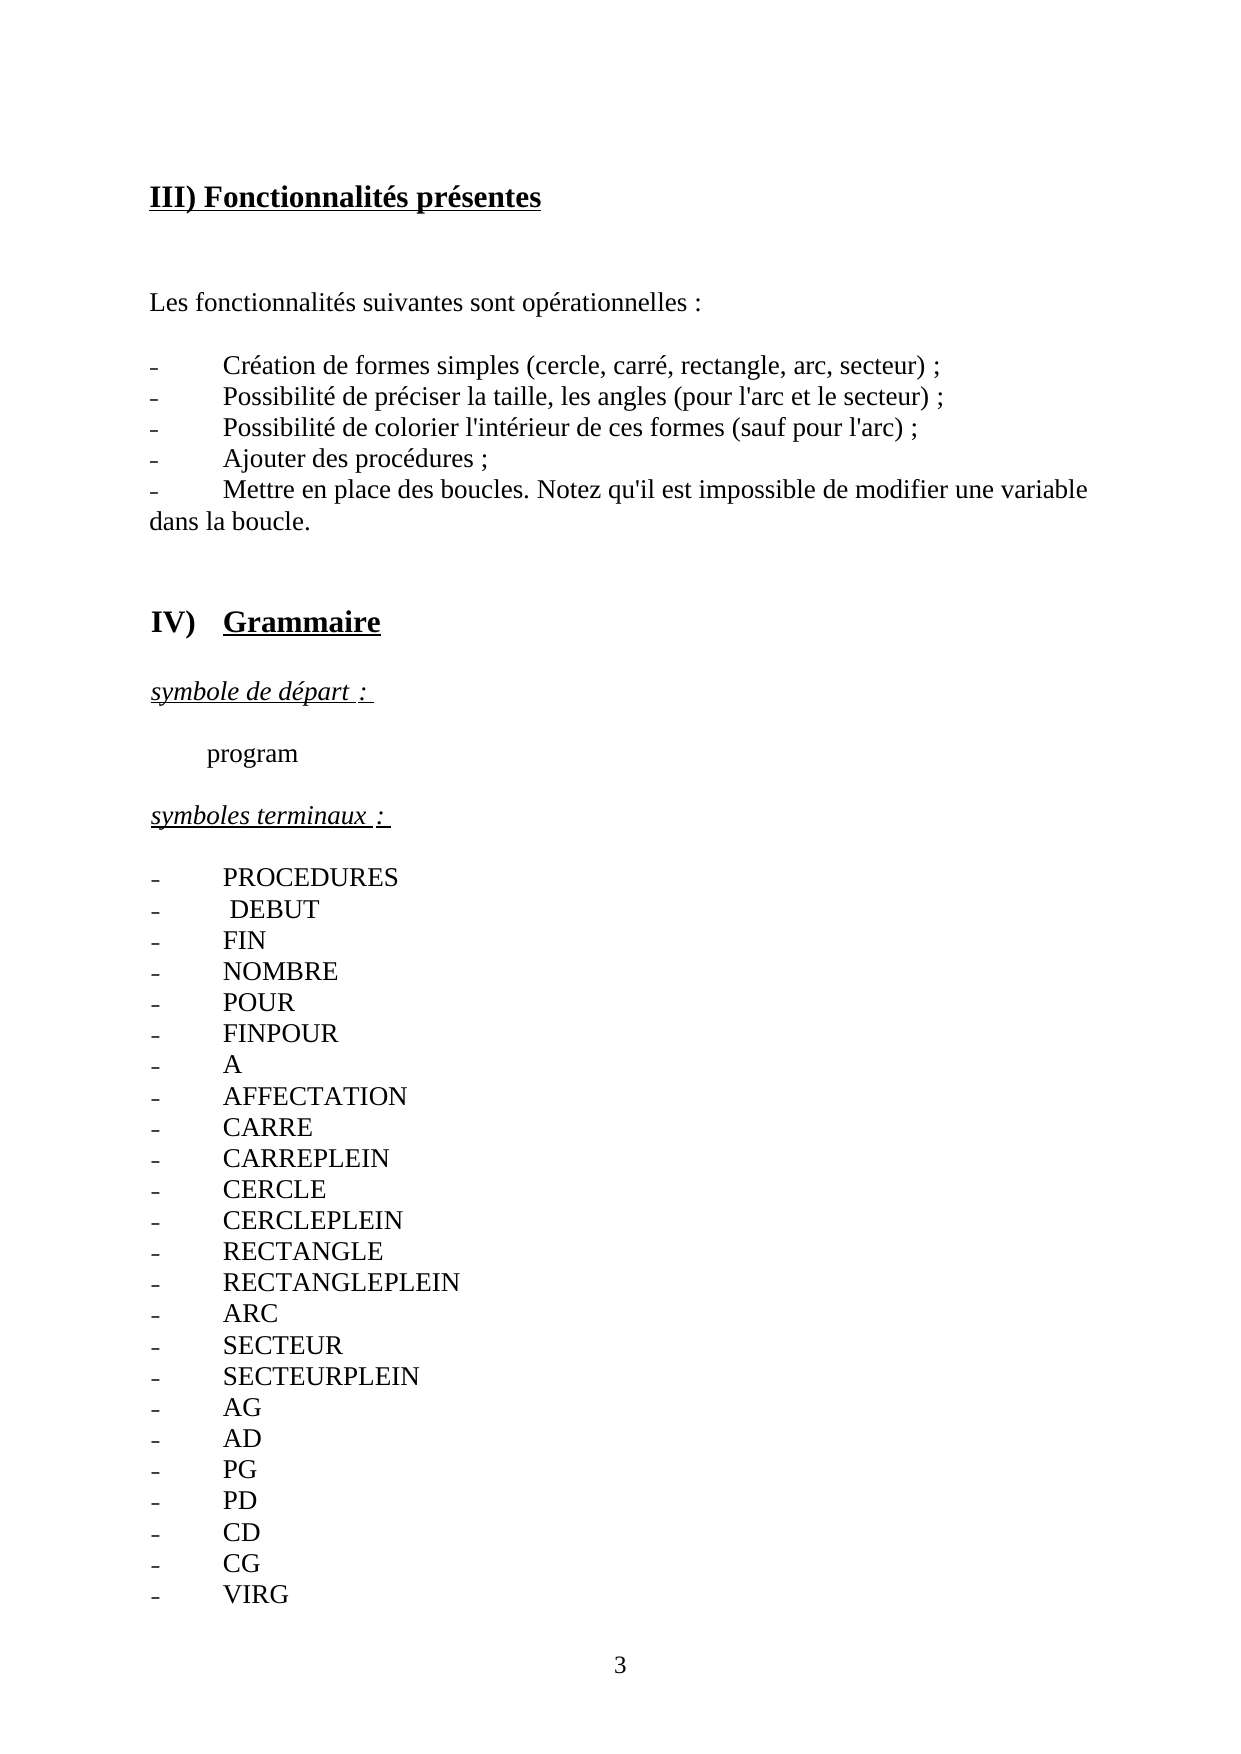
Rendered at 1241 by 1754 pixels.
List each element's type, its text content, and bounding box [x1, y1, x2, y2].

list Grammaire [149, 603, 1093, 639]
list CG [149, 1547, 1093, 1578]
list ARC [149, 1298, 1093, 1329]
list SECTEURPLEIN [149, 1360, 1093, 1391]
list CARRE [149, 1111, 1093, 1142]
list AD [149, 1422, 1093, 1453]
list VIRG [149, 1578, 1093, 1609]
text Les fonctionnalités suivantes sont opérationnelles : [149, 287, 1093, 318]
list CERCLEPLEIN [149, 1204, 1093, 1235]
list CD [149, 1516, 1093, 1547]
text symbole de départ : [149, 675, 1093, 706]
list CARREPLEIN [149, 1142, 1093, 1173]
list Création de formes simples (cercle, carré, rectangle, arc, secteur) ; [149, 349, 1093, 380]
list PROCEDURES [149, 862, 1093, 893]
list Possibilité de préciser la taille, les angles (pour l'arc et le secteur) ; [149, 380, 1093, 411]
list AG [149, 1391, 1093, 1422]
list Mettre en place des boucles. Notez qu'il est impossible de modifier une variable dans la boucle. [149, 473, 1093, 536]
list SECTEUR [149, 1329, 1093, 1360]
list FIN [149, 924, 1093, 955]
list NOMBRE [149, 955, 1093, 986]
list A [149, 1048, 1093, 1079]
list Ajouter des procédures ; [149, 442, 1093, 473]
list PD [149, 1484, 1093, 1516]
list III) Fonctionnalités présentes [149, 179, 1093, 215]
text program [149, 737, 1093, 768]
text symboles terminaux : [149, 799, 1093, 830]
list PG [149, 1453, 1093, 1484]
list RECTANGLE [149, 1235, 1093, 1266]
list DEBUT [149, 893, 1093, 924]
list RECTANGLEPLEIN [149, 1266, 1093, 1298]
list FINPOUR [149, 1017, 1093, 1048]
list CERCLE [149, 1173, 1093, 1204]
list Possibilité de colorier l'intérieur de ces formes (sauf pour l'arc) ; [149, 411, 1093, 442]
list AFFECTATION [149, 1079, 1093, 1111]
list POUR [149, 986, 1093, 1017]
